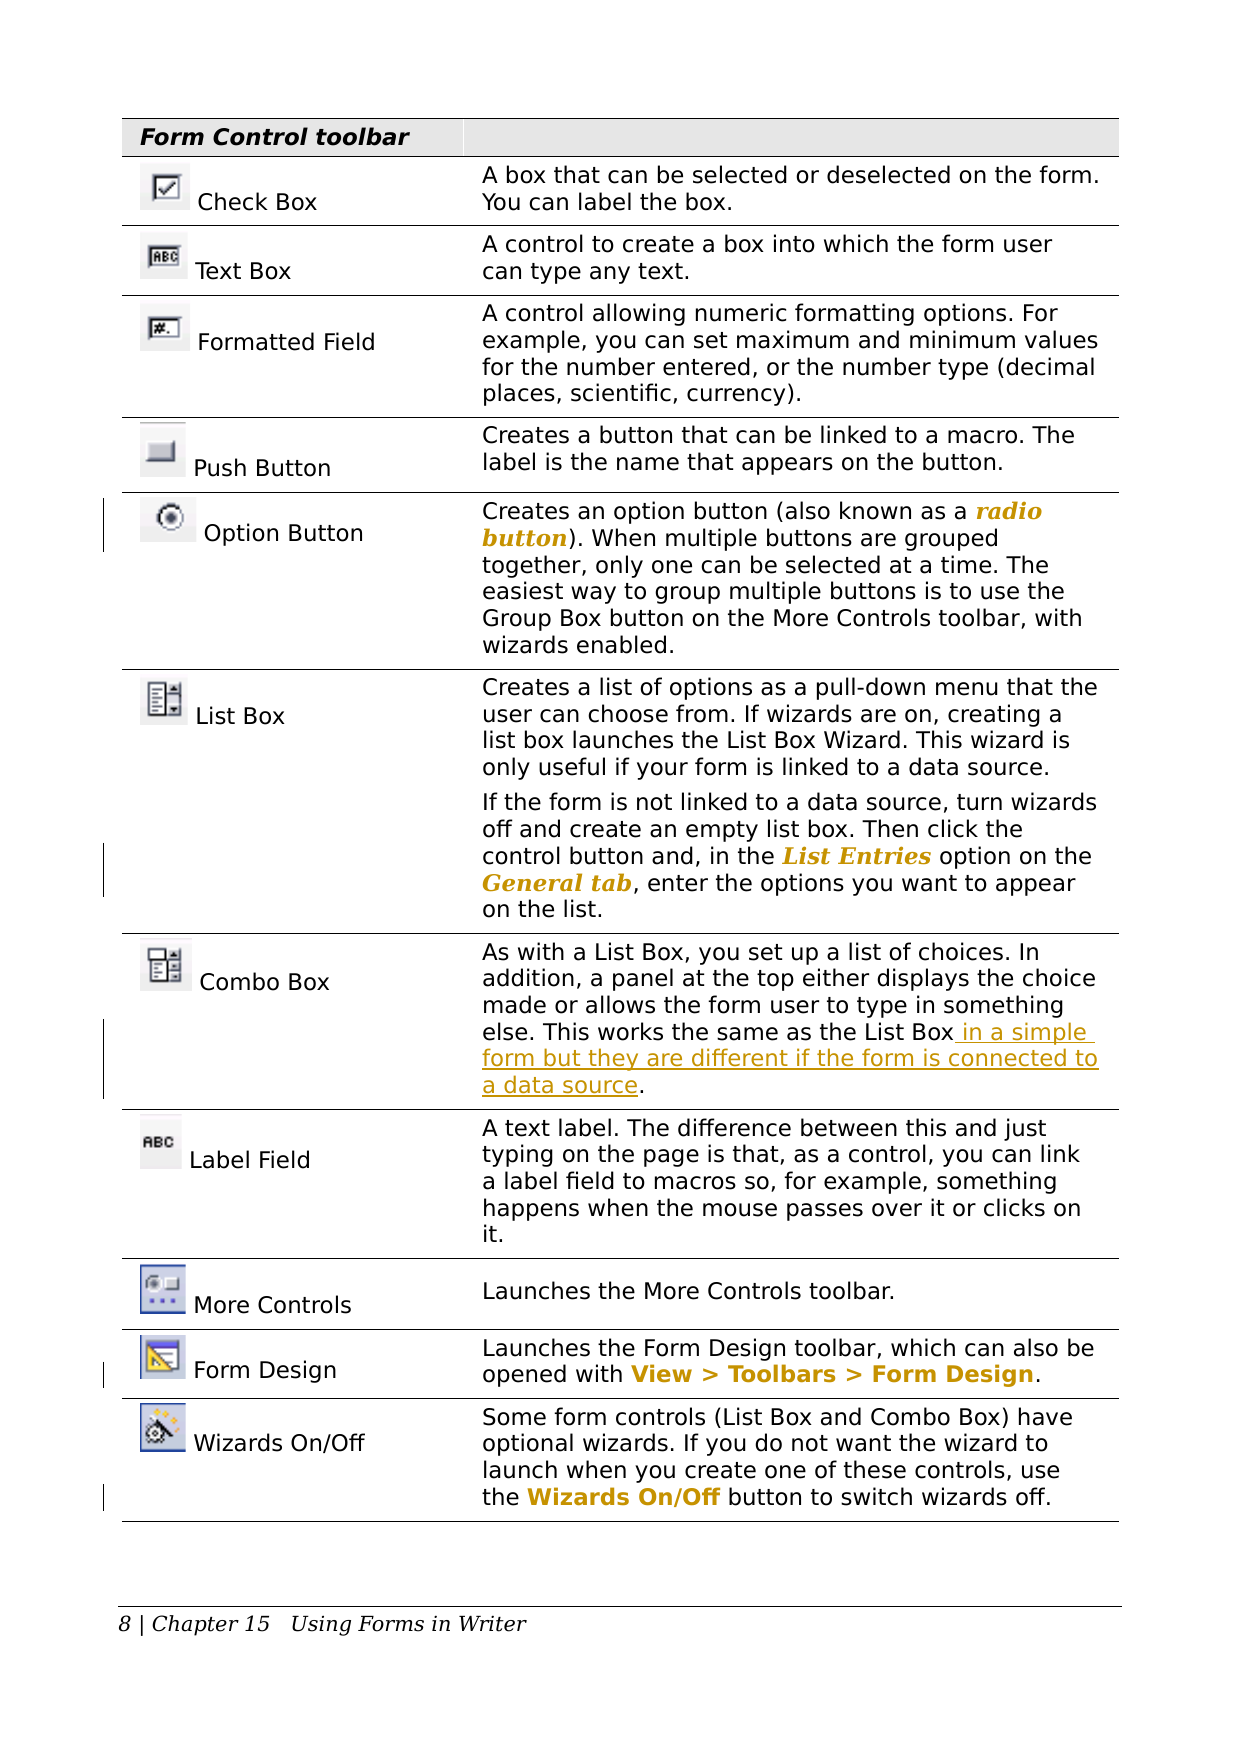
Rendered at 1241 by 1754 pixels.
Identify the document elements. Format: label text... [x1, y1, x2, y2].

table_cell List Box [122, 670, 463, 933]
table_cell A control allowing numeric formatting options. For example, you can set maximum and minimum values for the number entered, or the number type (decimal places, scientific, currency). [464, 296, 1119, 417]
table_cell A control to create a box into which the form user can type any text. [464, 226, 1119, 294]
table_cell Option Button [122, 493, 463, 668]
table_cell Push Button [122, 418, 463, 492]
table_cell Wizards On/Off [122, 1399, 463, 1521]
picture [140, 938, 192, 991]
table_cell Check Box [122, 157, 463, 225]
picture [140, 300, 191, 351]
picture [140, 162, 191, 210]
table_cell Formatted Field [122, 296, 463, 417]
table_cell A text label. The difference between this and just typing on the page is that, as a control, you can link a label field to macros so, for example, something happens when the mouse passes over it or clicks on it. [464, 1110, 1119, 1258]
table_cell Creates a button that can be linked to a macro. The label is the name that appears on the button. [464, 418, 1119, 492]
table_cell As with a List Box, you set up a list of choices. In addition, a panel at the top either displays the choice made or allows the form user to type in something else. This works the same as the List Box in a simple form but they are different if the form is connected to a data source. [464, 934, 1119, 1109]
table_cell Some form controls (List Box and Combo Box) have optional wizards. If you do not want the wizard to launch when you create one of these controls, use the Wizards On/Off button to switch wizards off. [464, 1399, 1119, 1521]
table_cell Launches the Form Design toolbar, which can also be opened with View > Toolbars > Form Design. [464, 1330, 1119, 1398]
picture [140, 1403, 186, 1452]
picture [140, 422, 186, 477]
table_cell Combo Box [122, 934, 463, 1109]
picture [140, 497, 197, 542]
table_cell Form Design [122, 1330, 463, 1398]
picture [140, 1114, 182, 1169]
table_cell Creates a list of options as a pull-down menu that the user can choose from. If wizards are on, creating a list box launches the List Box Wizard. This wizard is only useful if your form is linked to a data source. If the form is not linked to a data source, turn wizards off and create an empty list box. Then click the control button and, in the List Entries option on the General tab, enter the options you want to appear on the list. [464, 670, 1119, 933]
table_header Form Control toolbar [122, 119, 463, 156]
picture [140, 1335, 186, 1379]
table_cell Launches the More Controls toolbar. [464, 1259, 1119, 1329]
table_cell Text Box [122, 226, 463, 294]
table_cell A box that can be selected or deselected on the form. You can label the box. [464, 157, 1119, 225]
table_cell Creates an option button (also known as a radio button). When multiple buttons are grouped together, only one can be selected at a time. The easiest way to group multiple buttons is to use the Group Box button on the More Controls toolbar, with wizards enabled. [464, 493, 1119, 668]
table_cell Label Field [122, 1110, 463, 1258]
table_cell More Controls [122, 1259, 463, 1329]
picture [140, 231, 188, 279]
table_header [464, 119, 1119, 156]
picture [140, 1263, 186, 1314]
picture [140, 674, 188, 725]
